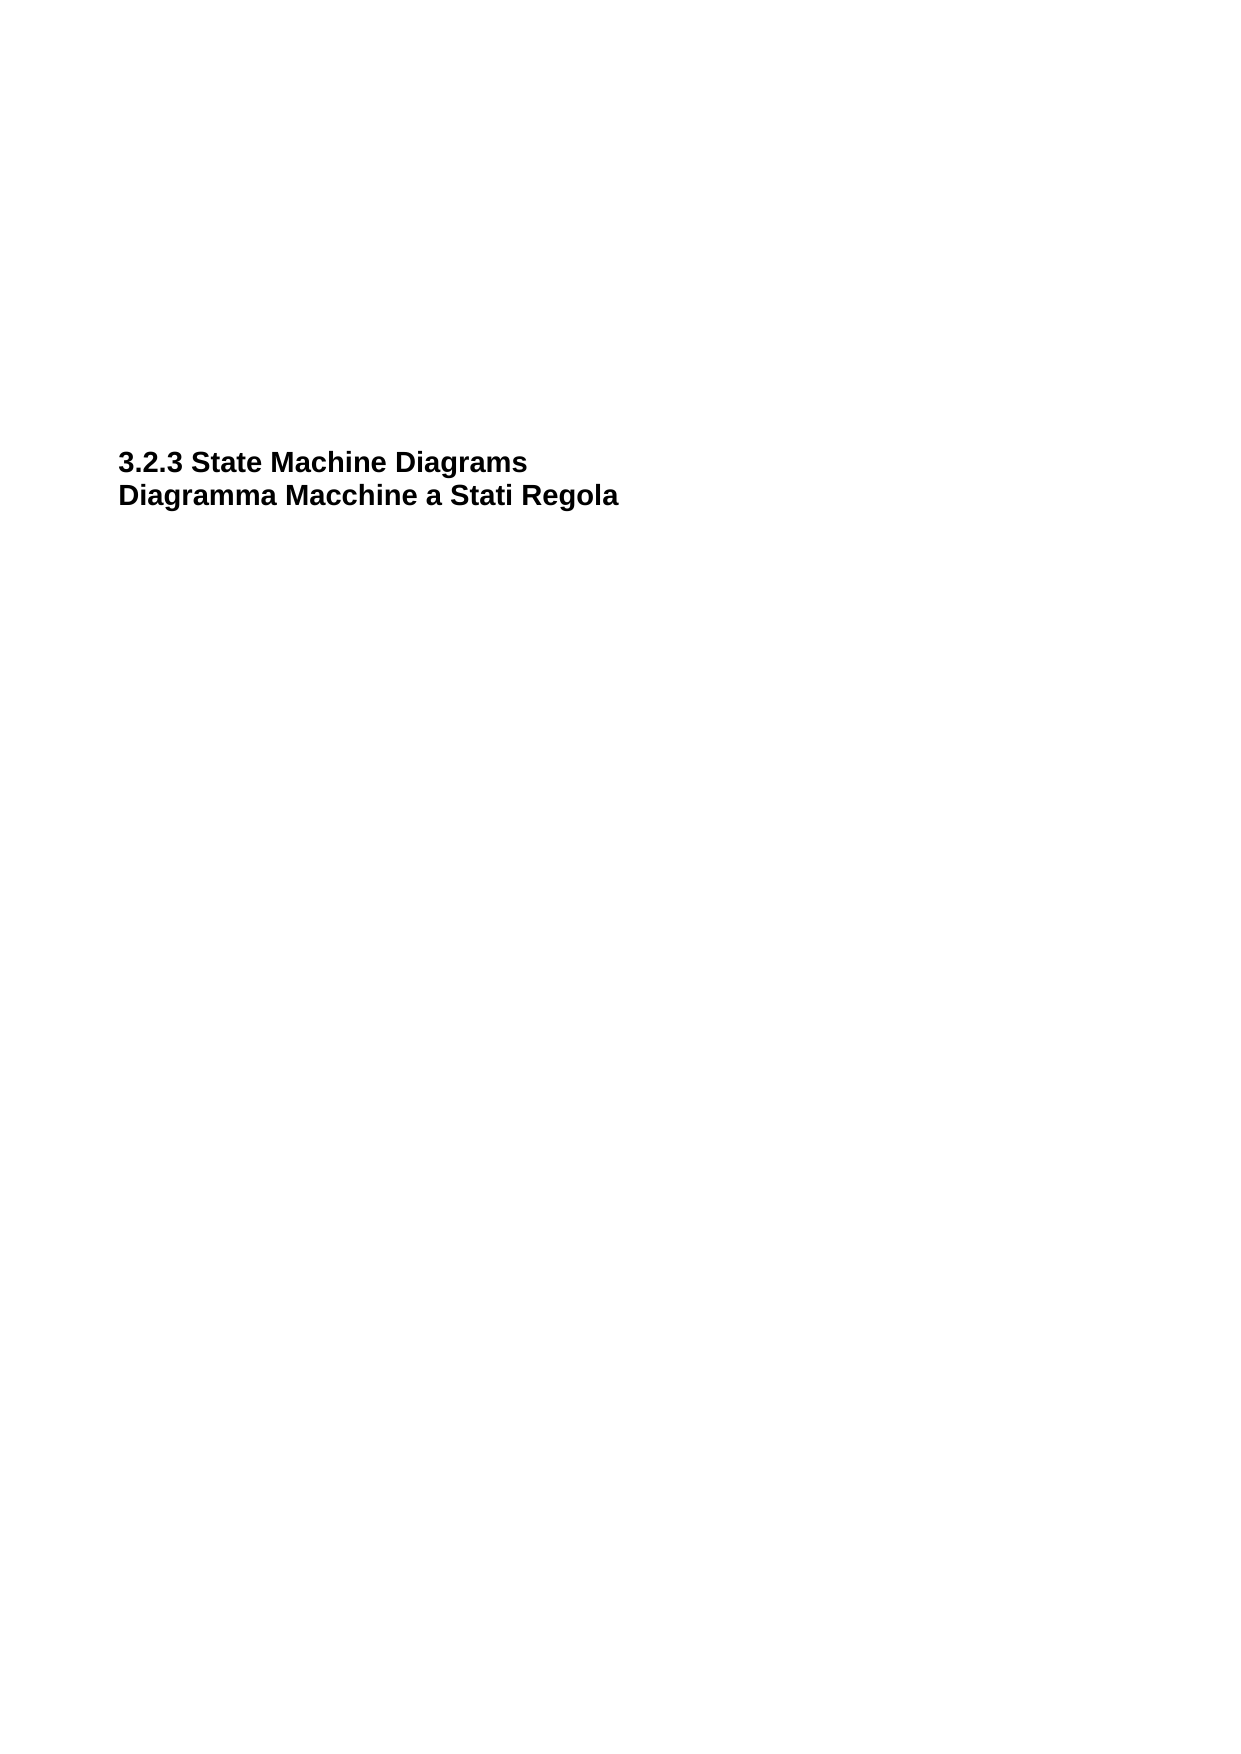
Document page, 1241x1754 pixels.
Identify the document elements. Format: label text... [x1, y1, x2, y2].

subtitle 3.2.3 State Machine Diagrams Diagramma Macchine a Stati Regola [118, 311, 1122, 512]
